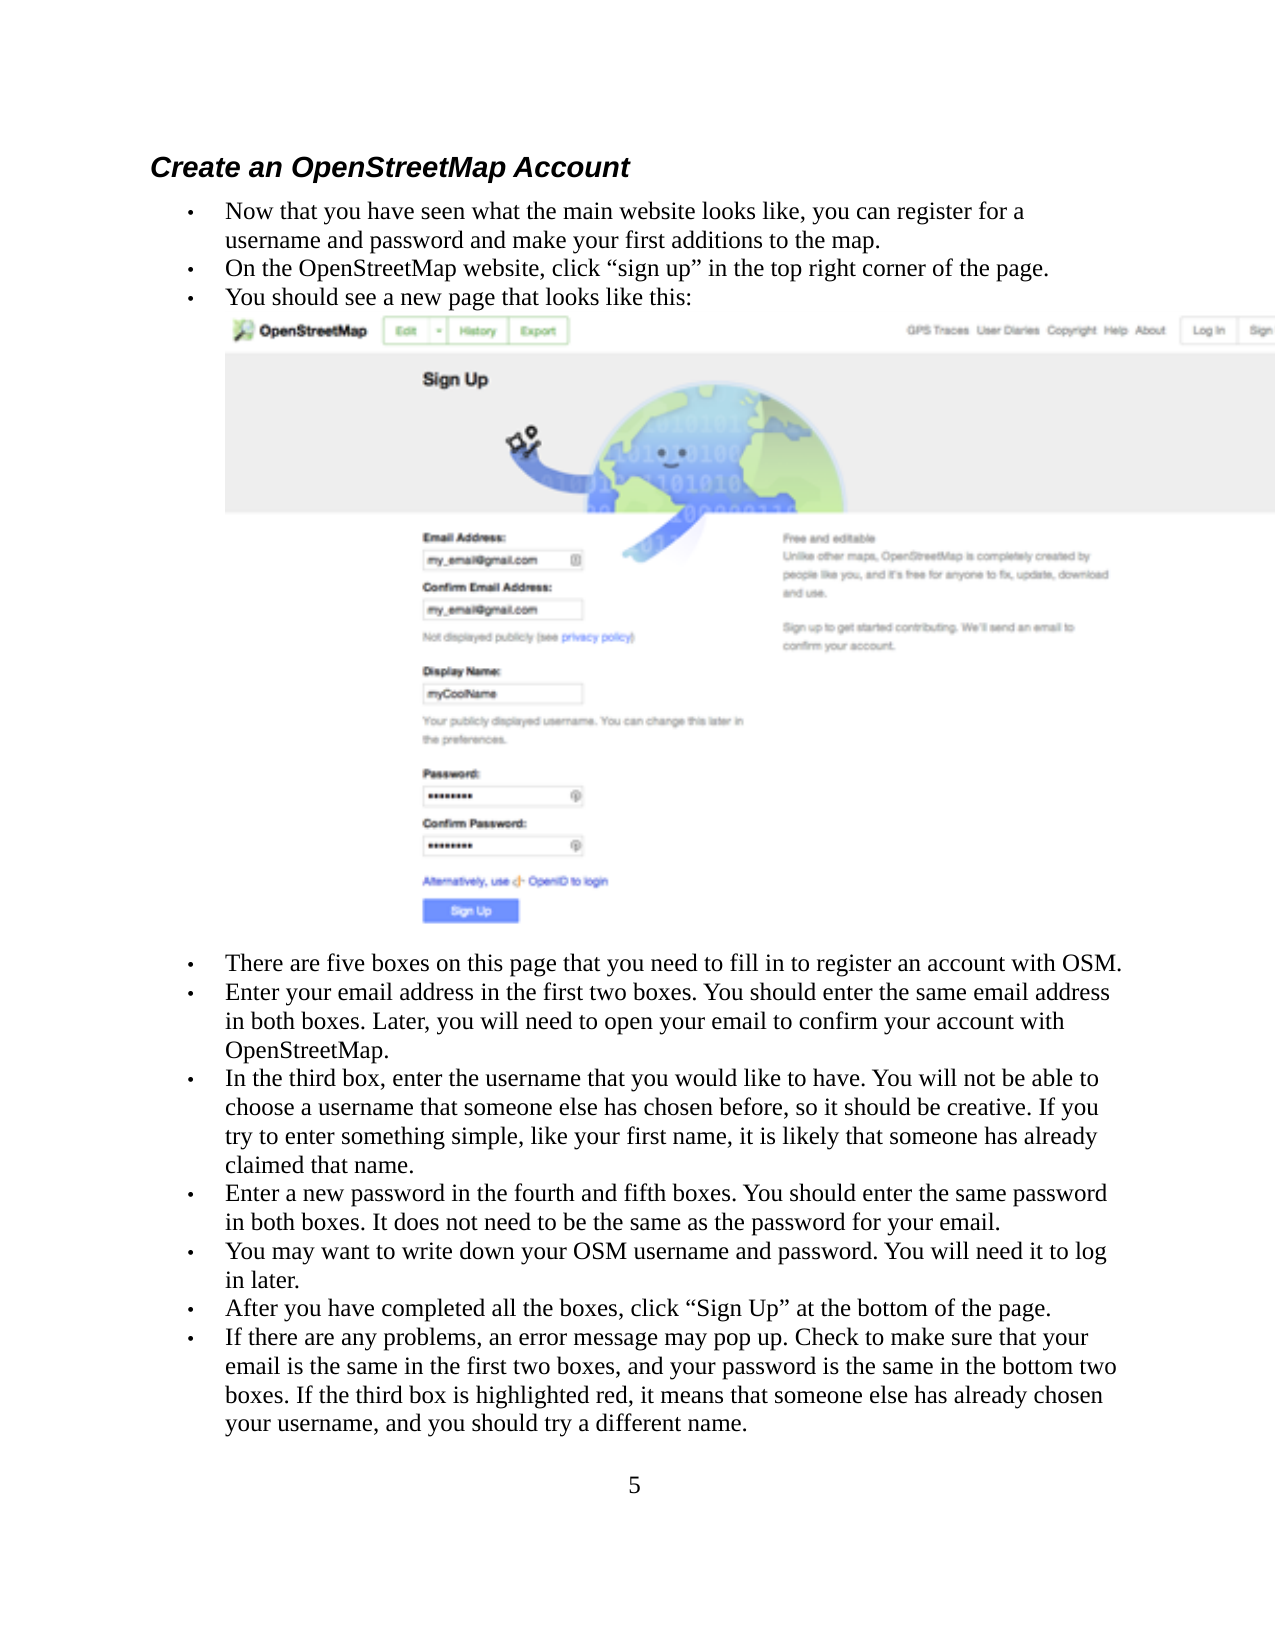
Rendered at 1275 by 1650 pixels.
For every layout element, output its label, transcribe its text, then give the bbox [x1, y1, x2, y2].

list In the third box, enter the username that you would like to have. You will not be able to choose a username that someone else has chosen before, so it should be creative. If you try to enter something simple, like your first name, it is likely that someone has already claimed that name. [187, 1063, 1125, 1178]
list You should see a new page that looks like this: [187, 282, 1125, 311]
list If there are any problems, an error message may pop up. Check to make sure that your email is the same in the first two boxes, and your password is the same in the bottom two boxes. If the third box is highlighted red, it means that someone else has already chosen your username, and you should try a different name. [187, 1322, 1125, 1437]
list Enter your email address in the first two boxes. You should enter the same email address in both boxes. Later, you will need to open your email to confirm your account with OpenStreetMap. [187, 977, 1125, 1063]
list Now that you have seen what the main website looks like, you can register for a username and password and make your first additions to the map. [187, 196, 1125, 253]
picture [225, 311, 1275, 949]
list On the OpenStreetMap website, click “sign up” in the top right corner of the page. [187, 253, 1125, 282]
list Enter a new password in the fourth and fifth boxes. You should enter the same password in both boxes. It does not need to be the same as the password for your email. [187, 1178, 1125, 1236]
list After you have completed all the boxes, click “Sign Up” at the bottom of the page. [187, 1293, 1125, 1322]
list You may want to write down your OSM username and password. You will need it to log in later. [187, 1236, 1125, 1293]
subtitle Create an OpenStreetMap Account [150, 150, 1125, 183]
list There are five boxes on this page that you need to fill in to register an account with OSM. [187, 948, 1125, 977]
